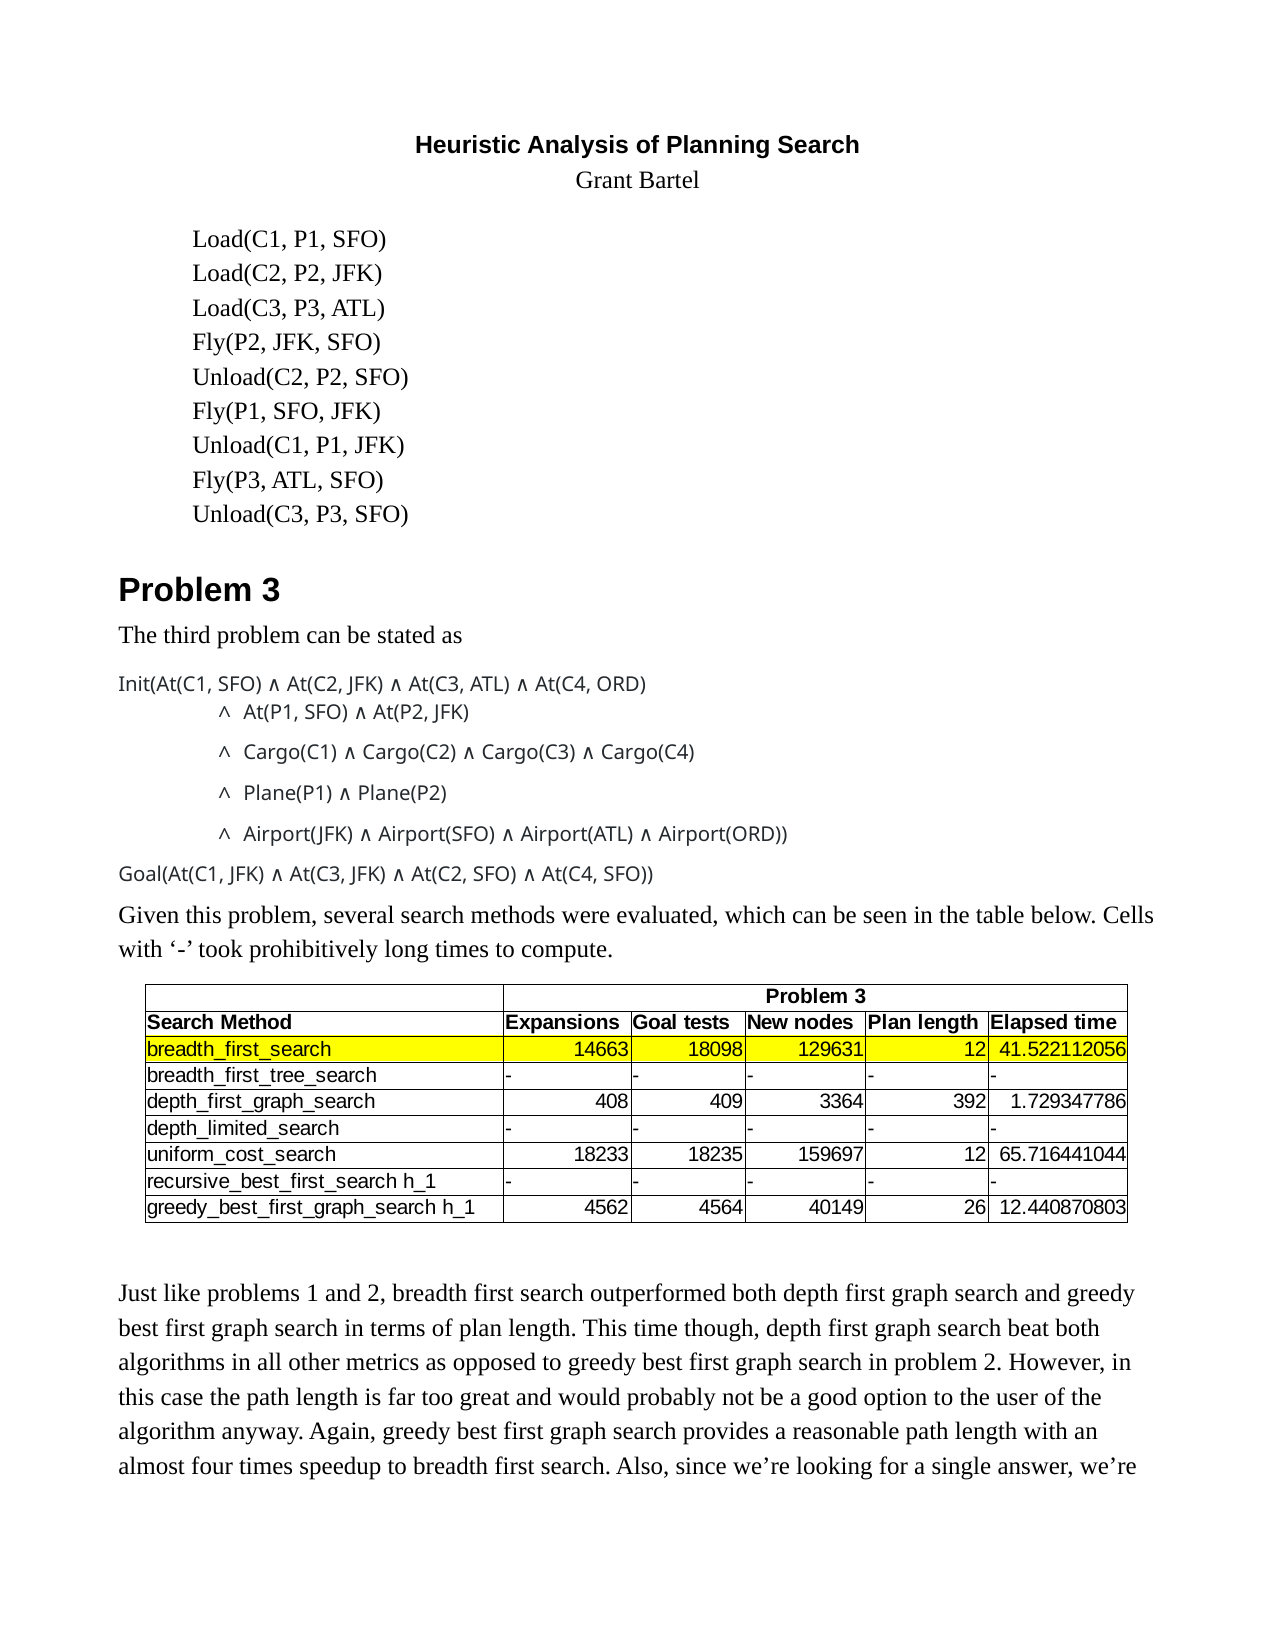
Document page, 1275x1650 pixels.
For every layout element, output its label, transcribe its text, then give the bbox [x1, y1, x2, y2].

subtitle Problem 3 [118, 569, 1157, 608]
text Given this problem, several search methods were evaluated, which can be seen in the table below. Cells with ‘-’ took prohibitively long times to compute. [118, 900, 1157, 963]
text Goal(At(C1, JFK) ∧ At(C3, JFK) ∧ At(C2, SFO) ∧ At(C4, SFO)) [118, 860, 1157, 887]
text Load(C1, P1, SFO) Load(C2, P2, JFK) Load(C3, P3, ATL) Fly(P2, JFK, SFO) Unload(C2, P2, SFO) Fly(P1, SFO, JFK) Unload(C1, P1, JFK) Fly(P3, ATL, SFO) Unload(C3, P3, SFO) [192, 224, 1157, 528]
text The third problem can be stated as [118, 621, 1157, 649]
text ∧ Airport(JFK) ∧ Airport(SFO) ∧ Airport(ATL) ∧ Airport(ORD)) [118, 819, 1157, 847]
text ∧ Cargo(C1) ∧ Cargo(C2) ∧ Cargo(C3) ∧ Cargo(C4) [118, 738, 1157, 766]
text ∧ Plane(P1) ∧ Plane(P2) [118, 778, 1157, 807]
text Just like problems 1 and 2, breadth first search outperformed both depth first graph search and greedy best first graph search in terms of plan length. This time though, depth first graph search beat both algorithms in all other metrics as opposed to greedy best first graph search in problem 2. However, in this case the path length is far too great and would probably not be a good option to the user of the algorithm anyway. Again, greedy best first graph search provides a reasonable path length with an almost four times speedup to breadth first search. Also, since we’re looking for a single answer, we’re [118, 1278, 1157, 1479]
text ∧ At(P1, SFO) ∧ At(P2, JFK) [118, 697, 1157, 725]
text Init(At(C1, SFO) ∧ At(C2, JFK) ∧ At(C3, ATL) ∧ At(C4, ORD) [118, 669, 1157, 697]
